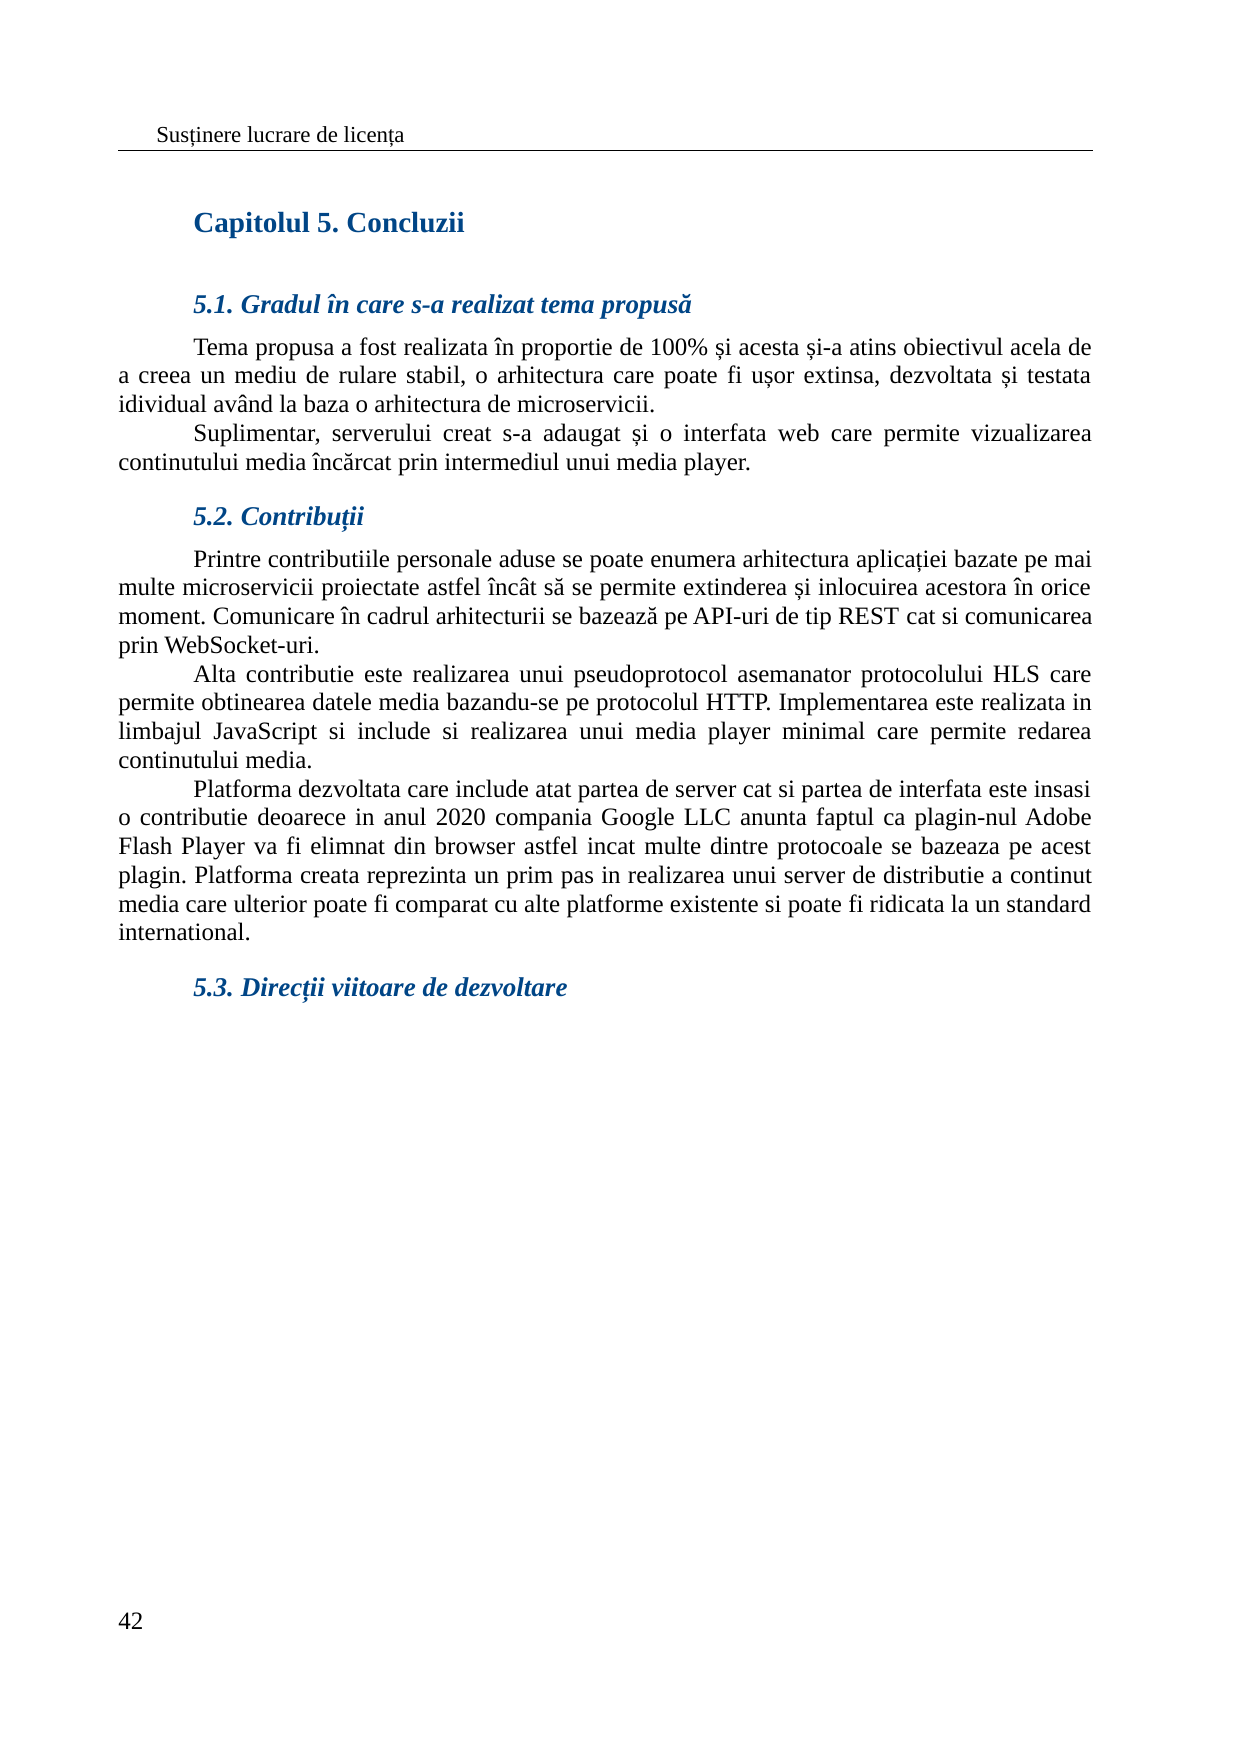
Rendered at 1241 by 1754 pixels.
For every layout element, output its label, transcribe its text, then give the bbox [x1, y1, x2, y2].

subtitle Concluzii [118, 205, 1093, 238]
text Platforma dezvoltata care include atat partea de server cat si partea de interfata este insasi o contributie deoarece in anul 2020 compania Google LLC anunta faptul ca plagin-nul Adobe Flash Player va fi elimnat din browser astfel incat multe dintre protocoale se bazeaza pe acest plagin. Platforma creata reprezinta un prim pas in realizarea unui server de distributie a continut media care ulterior poate fi comparat cu alte platforme existente si poate fi ridicata la un standard international. [118, 774, 1093, 946]
text Printre contributiile personale aduse se poate enumera arhitectura aplicației bazate pe mai multe microservicii proiectate astfel încât să se permite extinderea și inlocuirea acestora în orice moment. Comunicare în cadrul arhitecturii se bazează pe API-uri de tip REST cat si comunicarea prin WebSocket-uri. [118, 544, 1093, 659]
subtitle Direcții viitoare de dezvoltare [193, 971, 1093, 1002]
text Tema propusa a fost realizata în proportie de 100% și acesta și-a atins obiectivul acela de a creea un mediu de rulare stabil, o arhitectura care poate fi ușor extinsa, dezvoltata și testata idividual având la baza o arhitectura de microservicii. [118, 332, 1093, 418]
subtitle Contribuții [193, 500, 1093, 531]
text Alta contributie este realizarea unui pseudoprotocol asemanator protocolului HLS care permite obtinearea datele media bazandu-se pe protocolul HTTP. Implementarea este realizata in limbajul JavaScript si include si realizarea unui media player minimal care permite redarea continutului media. [118, 659, 1093, 774]
text Suplimentar, serverului creat s-a adaugat și o interfata web care permite vizualizarea continutului media încărcat prin intermediul unui media player. [118, 418, 1093, 475]
subtitle Gradul în care s-a realizat tema propusă [193, 288, 1093, 319]
